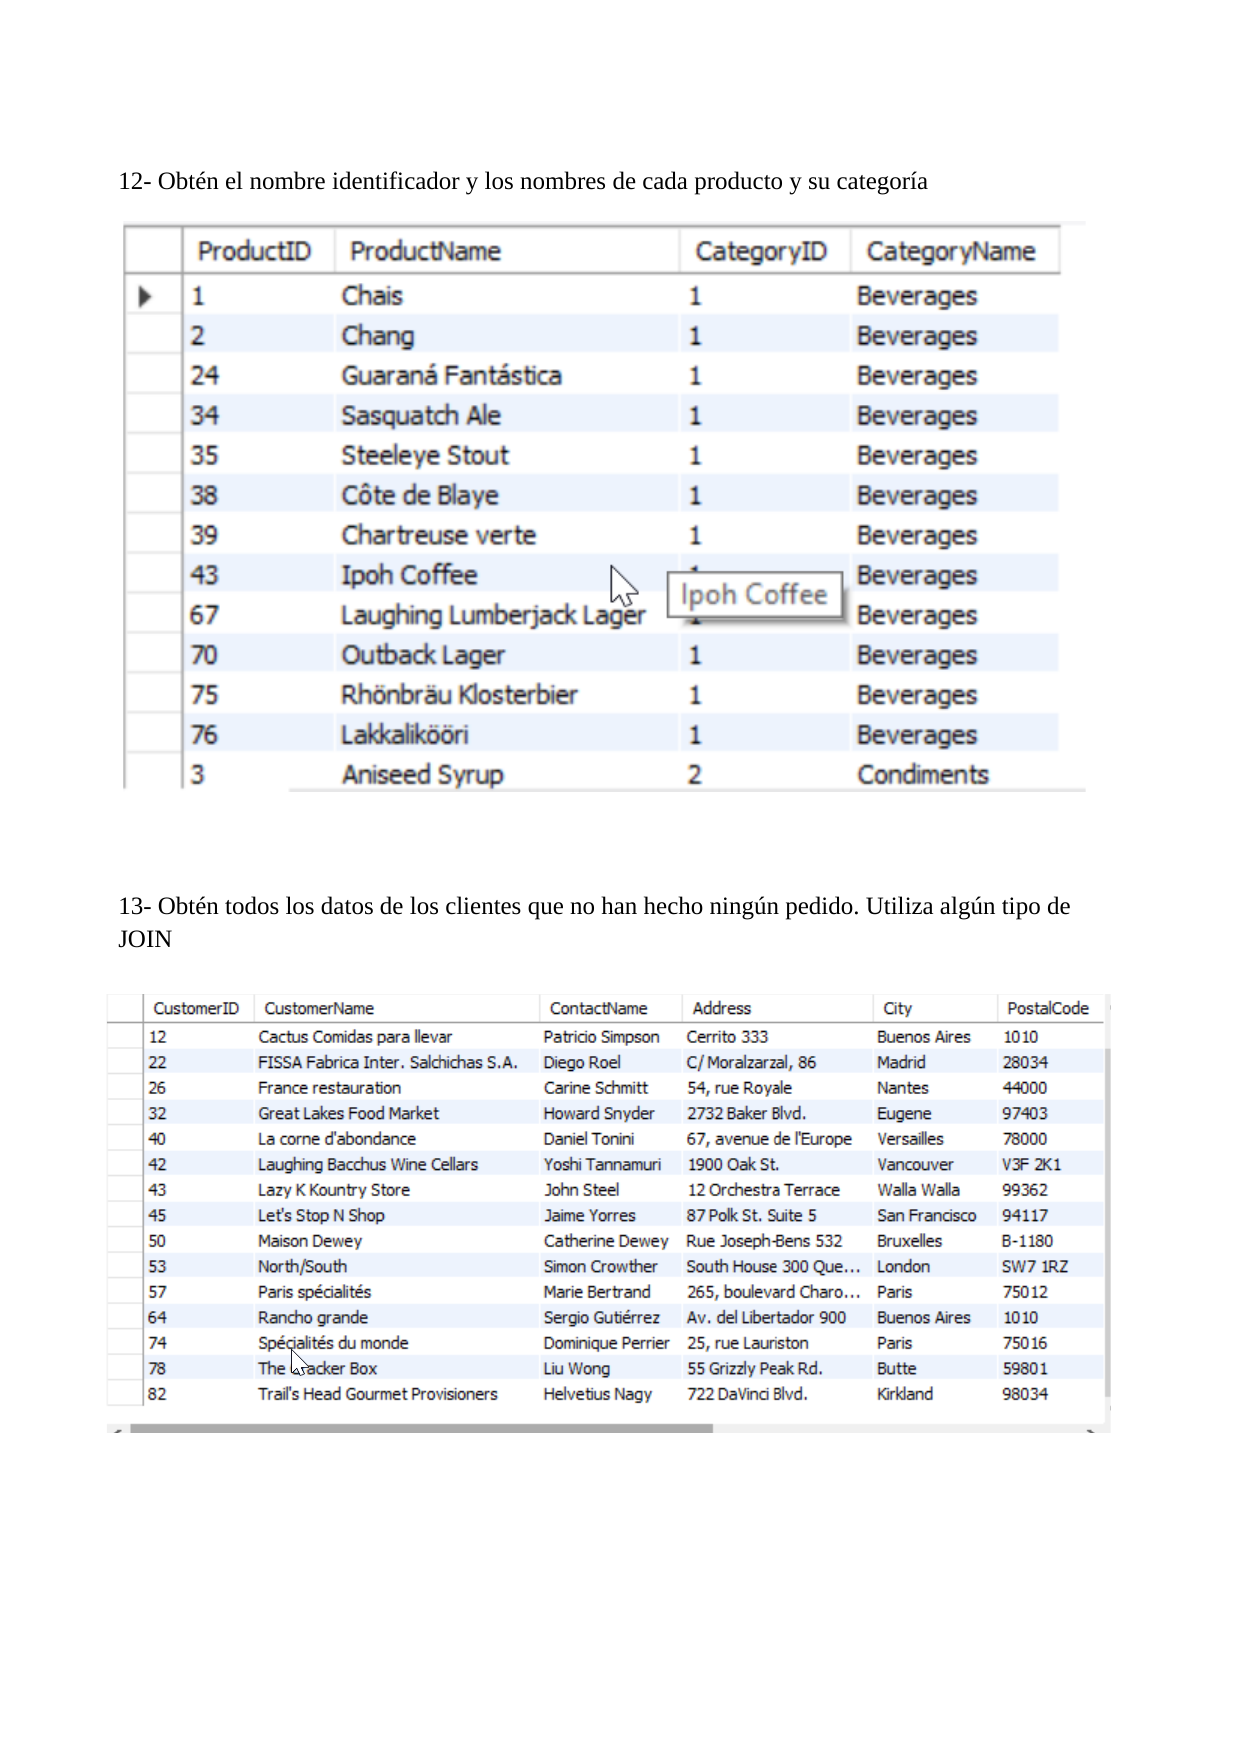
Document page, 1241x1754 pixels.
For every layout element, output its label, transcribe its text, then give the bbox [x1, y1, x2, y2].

picture [106, 994, 1111, 1433]
text 12- Obtén el nombre identificador y los nombres de cada producto y su categoría [118, 166, 1122, 194]
text 13- Obtén todos los datos de los clientes que no han hecho ningún pedido. Utiliza algún tipo de JOIN [118, 891, 1122, 953]
picture [123, 221, 1086, 792]
